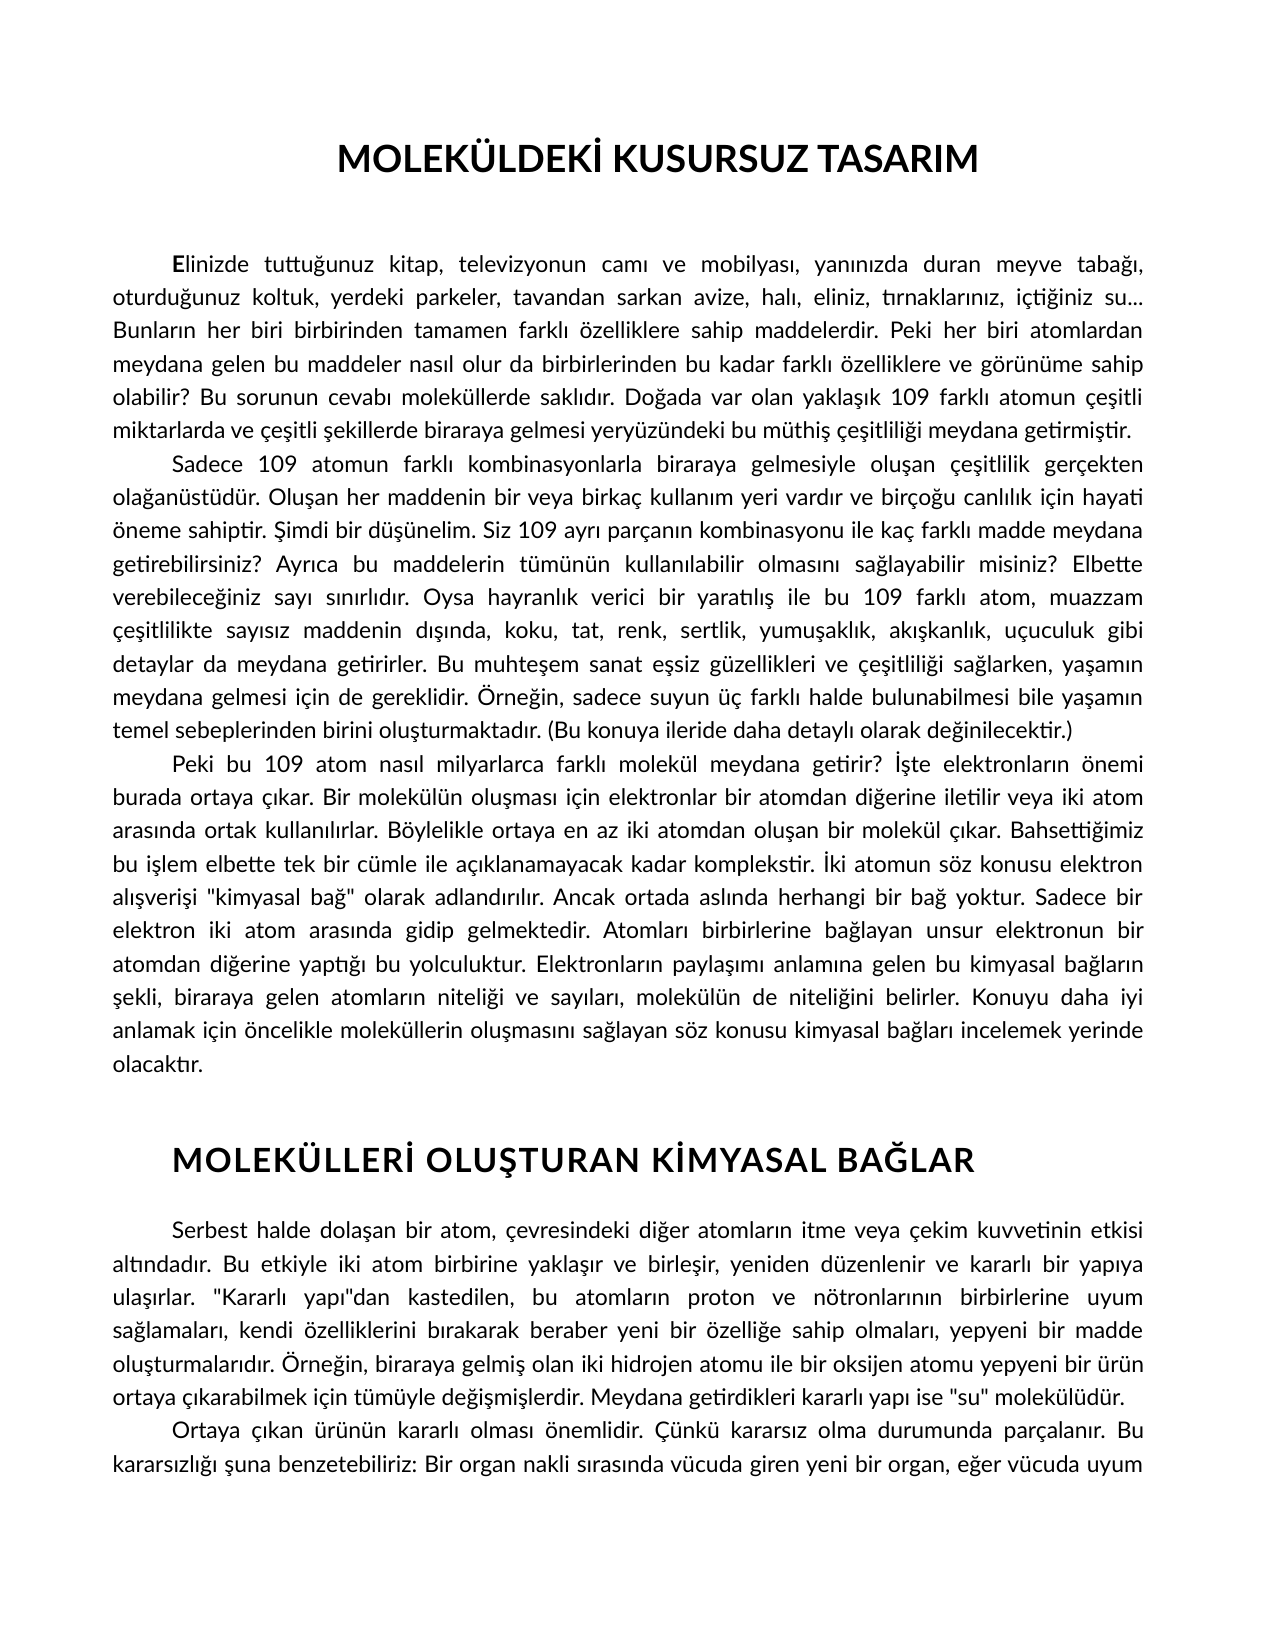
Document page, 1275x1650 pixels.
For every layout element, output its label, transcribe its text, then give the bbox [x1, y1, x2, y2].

text MOLEKÜLLERİ OLUŞTURAN KİMYASAL BAĞLAR [112, 1146, 1145, 1179]
text Sadece 109 atomun farklı kombinasyonlarla biraraya gelmesiyle oluşan çeşitlilik gerçekten olağanüstüdür. Oluşan her maddenin bir veya birkaç kullanım yeri vardır ve birçoğu canlılık için hayati öneme sahiptir. Şimdi bir düşünelim. Siz 109 ayrı parçanın kombinasyonu ile kaç farklı madde meydana getirebilirsiniz? Ayrıca bu maddelerin tümünün kullanılabilir olmasını sağlayabilir misiniz? Elbette verebileceğiniz sayı sınırlıdır. Oysa hayranlık verici bir yaratılış ile bu 109 farklı atom, muazzam çeşitlilikte sayısız maddenin dışında, koku, tat, renk, sertlik, yumuşaklık, akışkanlık, uçuculuk gibi detaylar da meydana getirirler. Bu muhteşem sanat eşsiz güzellikleri ve çeşitliliği sağlarken, yaşamın meydana gelmesi için de gereklidir. Örneğin, sadece suyun üç farklı halde bulunabilmesi bile yaşamın temel sebeplerinden birini oluşturmaktadır. (Bu konuya ileride daha detaylı olarak değinilecektir.) [112, 446, 1145, 746]
text Serbest halde dolaşan bir atom, çevresindeki diğer atomların itme veya çekim kuvvetinin etkisi altındadır. Bu etkiyle iki atom birbirine yaklaşır ve birleşir, yeniden düzenlenir ve kararlı bir yapıya ulaşırlar. "Kararlı yapı"dan kastedilen, bu atomların proton ve nötronlarının birbirlerine uyum sağlamaları, kendi özelliklerini bırakarak beraber yeni bir özelliğe sahip olmaları, yepyeni bir madde oluşturmalarıdır. Örneğin, biraraya gelmiş olan iki hidrojen atomu ile bir oksijen atomu yepyeni bir ürün ortaya çıkarabilmek için tümüyle değişmişlerdir. Meydana getirdikleri kararlı yapı ise "su" molekülüdür. [112, 1212, 1145, 1412]
text Moleküldekİ Kusursuz Tasarım [112, 148, 1145, 179]
text Elinizde tuttuğunuz kitap, televizyonun camı ve mobilyası, yanınızda duran meyve tabağı, oturduğunuz koltuk, yerdeki parkeler, tavandan sarkan avize, halı, eliniz, tırnaklarınız, içtiğiniz su... Bunların her biri birbirinden tamamen farklı özelliklere sahip maddelerdir. Peki her biri atomlardan meydana gelen bu maddeler nasıl olur da birbirlerinden bu kadar farklı özelliklere ve görünüme sahip olabilir? Bu sorunun cevabı moleküllerde saklıdır. Doğada var olan yaklaşık 109 farklı atomun çeşitli miktarlarda ve çeşitli şekillerde biraraya gelmesi yeryüzündeki bu müthiş çeşitliliği meydana getirmiştir. [112, 246, 1145, 446]
text Ortaya çıkan ürünün kararlı olması önemlidir. Çünkü kararsız olma durumunda parçalanır. Bu kararsızlığı şuna benzetebiliriz: Bir organ nakli sırasında vücuda giren yeni bir organ, eğer vücuda uyum [112, 1412, 1145, 1479]
text Peki bu 109 atom nasıl milyarlarca farklı molekül meydana getirir? İşte elektronların önemi burada ortaya çıkar. Bir molekülün oluşması için elektronlar bir atomdan diğerine iletilir veya iki atom arasında ortak kullanılırlar. Böylelikle ortaya en az iki atomdan oluşan bir molekül çıkar. Bahsettiğimiz bu işlem elbette tek bir cümle ile açıklanamayacak kadar komplekstir. İki atomun söz konusu elektron alışverişi "kimyasal bağ" olarak adlandırılır. Ancak ortada aslında herhangi bir bağ yoktur. Sadece bir elektron iki atom arasında gidip gelmektedir. Atomları birbirlerine bağlayan unsur elektronun bir atomdan diğerine yaptığı bu yolculuktur. Elektronların paylaşımı anlamına gelen bu kimyasal bağların şekli, biraraya gelen atomların niteliği ve sayıları, molekülün de niteliğini belirler. Konuyu daha iyi anlamak için öncelikle moleküllerin oluşmasını sağlayan söz konusu kimyasal bağları incelemek yerinde olacaktır. [112, 746, 1145, 1079]
